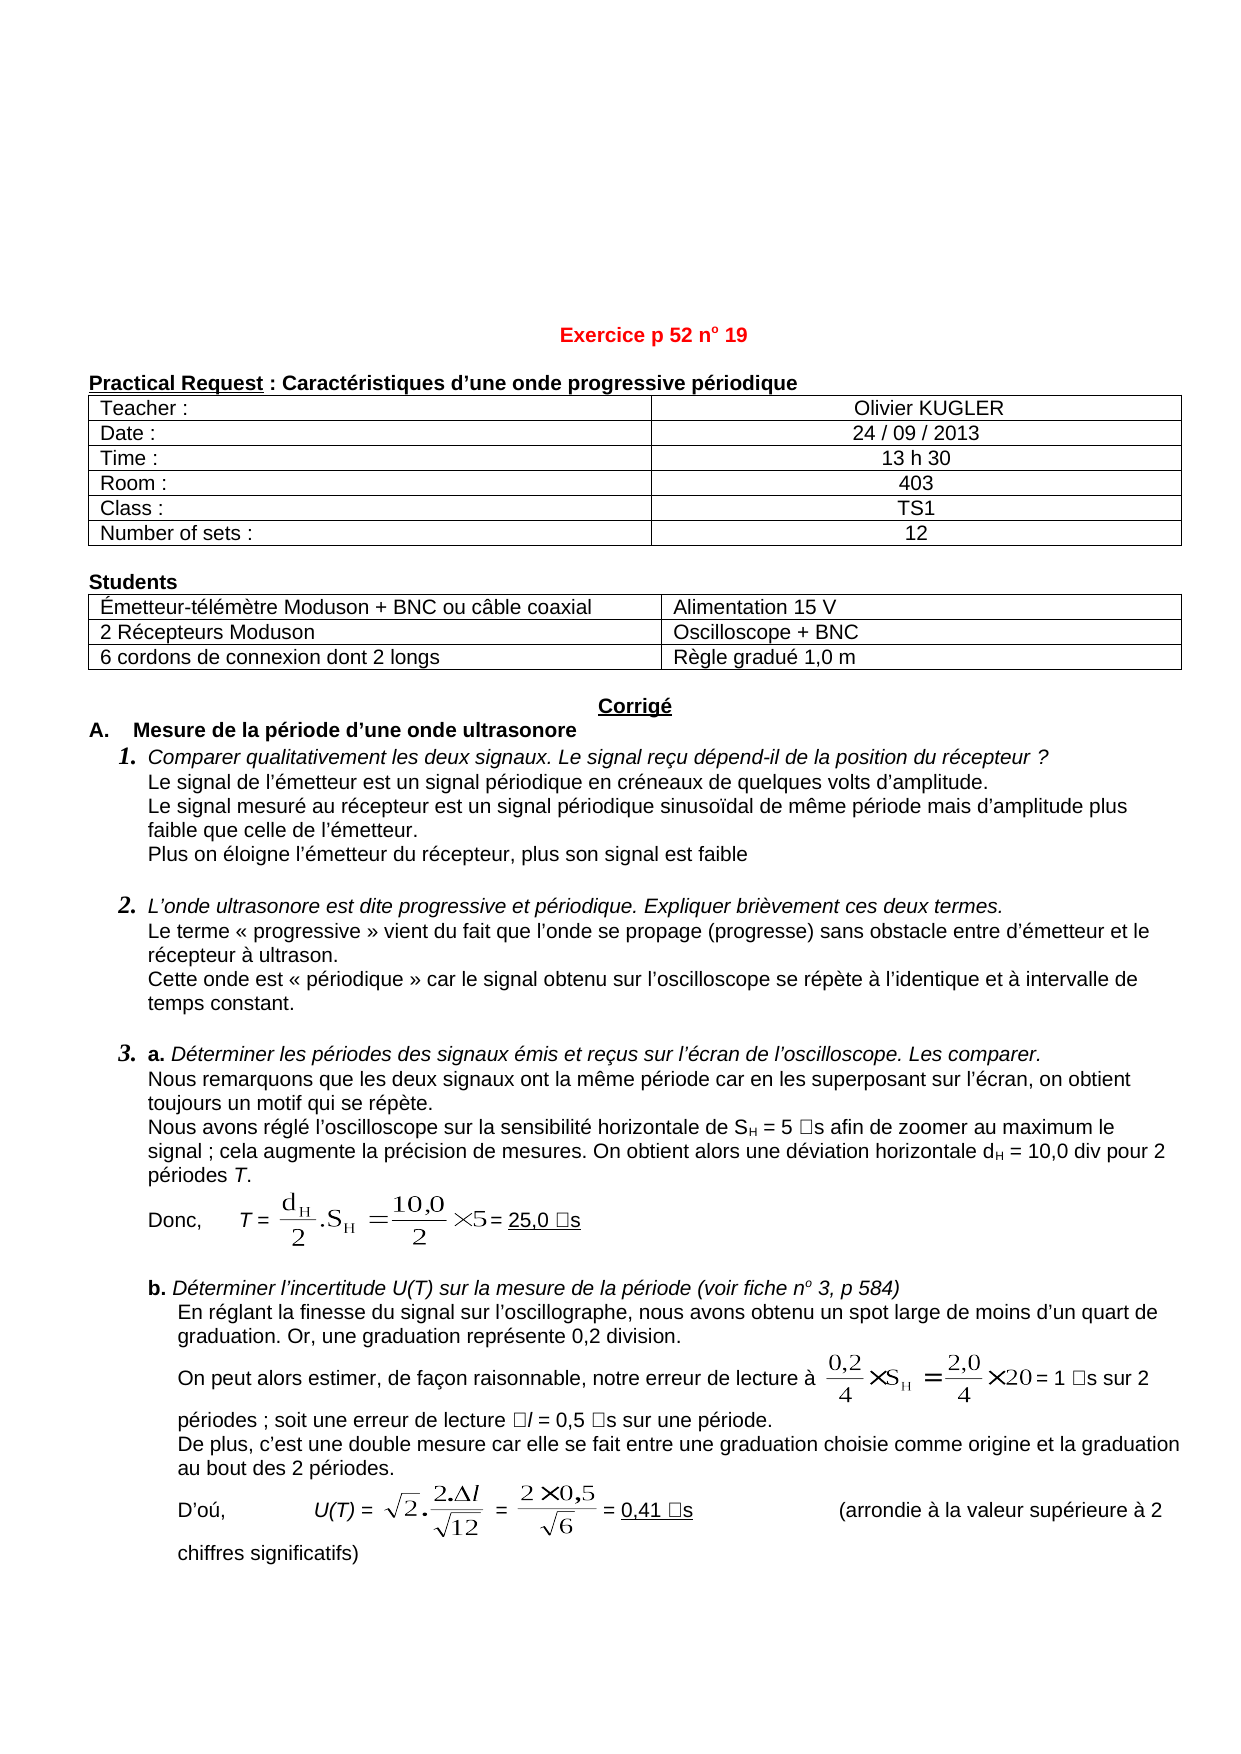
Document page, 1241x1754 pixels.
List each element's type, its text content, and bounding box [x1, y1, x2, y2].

text Plus on éloigne l’émetteur du récepteur, plus son signal est faible [148, 842, 1181, 890]
text D’oú, U(T) = = = 0,41 s (arrondie à la valeur supérieure à 2 chiffres significatifs) [177, 1479, 1181, 1565]
table_cell Oscilloscope + BNC [662, 620, 1181, 643]
text De plus, c’est une double mesure car elle se fait entre une graduation choisie comme origine et la graduation au bout des 2 périodes. [177, 1431, 1181, 1479]
table_cell 2 Récepteurs Moduson [89, 620, 661, 643]
list Comparer qualitativement les deux signaux. Le signal reçu dépend-il de la position du récepteur ? [118, 741, 1181, 770]
list L’onde ultrasonore est dite progressive et périodique. Expliquer brièvement ces deux termes. [118, 890, 1181, 919]
list a. Déterminer les périodes des signaux émis et reçus sur l’écran de l’oscilloscope. Les comparer. Nous remarquons que les deux signaux ont la même période car en les superposant sur l’écran, on obtient toujours un motif qui se répète. Nous avons réglé l’oscilloscope sur la sensibilité horizontale de SH = 5 s afin de zoomer au maximum le signal ; cela augmente la précision de mesures. On obtient alors une déviation horizontale dH = 10,0 div pour 2 périodes T. Donc, T = = 25,0 s b. Déterminer l’incertitude U(T) sur la mesure de la période (voir fiche no 3, p 584) [118, 1038, 1181, 1300]
table_cell 12 [652, 521, 1181, 544]
text On peut alors estimer, de façon raisonnable, notre erreur de lecture à = 1 s sur 2 périodes ; soit une erreur de lecture l = 0,5 s sur une période. [177, 1348, 1181, 1431]
table_header Alimentation 15 V [662, 595, 1181, 618]
table_cell Time : [89, 446, 651, 469]
text Practical Request : Caractéristiques d’une onde progressive périodique [88, 371, 1181, 394]
text En réglant la finesse du signal sur l’oscillographe, nous avons obtenu un spot large de moins d’un quart de graduation. Or, une graduation représente 0,2 division. [177, 1300, 1181, 1348]
table_cell TS1 [652, 496, 1181, 519]
table_header Olivier KUGLER [652, 396, 1181, 419]
text Le signal mesuré au récepteur est un signal périodique sinusoïdal de même période mais d’amplitude plus faible que celle de l’émetteur. [148, 794, 1181, 842]
table_cell Class : [89, 496, 651, 519]
table_cell Room : [89, 471, 651, 494]
list Mesure de la période d’une onde ultrasonore [88, 717, 1181, 741]
table_cell 6 cordons de connexion dont 2 longs [89, 645, 661, 668]
table_cell Date : [89, 421, 651, 444]
table_cell 13 h 30 [652, 446, 1181, 469]
text Exercice p 52 no 19 [126, 323, 1181, 347]
text Students [88, 569, 1181, 593]
table_cell 403 [652, 471, 1181, 494]
text Le signal de l’émetteur est un signal périodique en créneaux de quelques volts d’amplitude. [148, 770, 1181, 794]
text Cette onde est « périodique » car le signal obtenu sur l’oscilloscope se répète à l’identique et à intervalle de temps constant. [148, 967, 1181, 1014]
text Corrigé [88, 693, 1181, 717]
table_cell Number of sets : [89, 521, 651, 544]
text Le terme « progressive » vient du fait que l’onde se propage (progresse) sans obstacle entre d’émetteur et le récepteur à ultrason. [148, 919, 1181, 967]
table_cell Règle gradué 1,0 m [662, 645, 1181, 668]
table_header Teacher : [89, 396, 651, 419]
table_header Émetteur-télémètre Moduson + BNC ou câble coaxial [89, 595, 661, 618]
table_cell 24 / 09 / 2013 [652, 421, 1181, 444]
